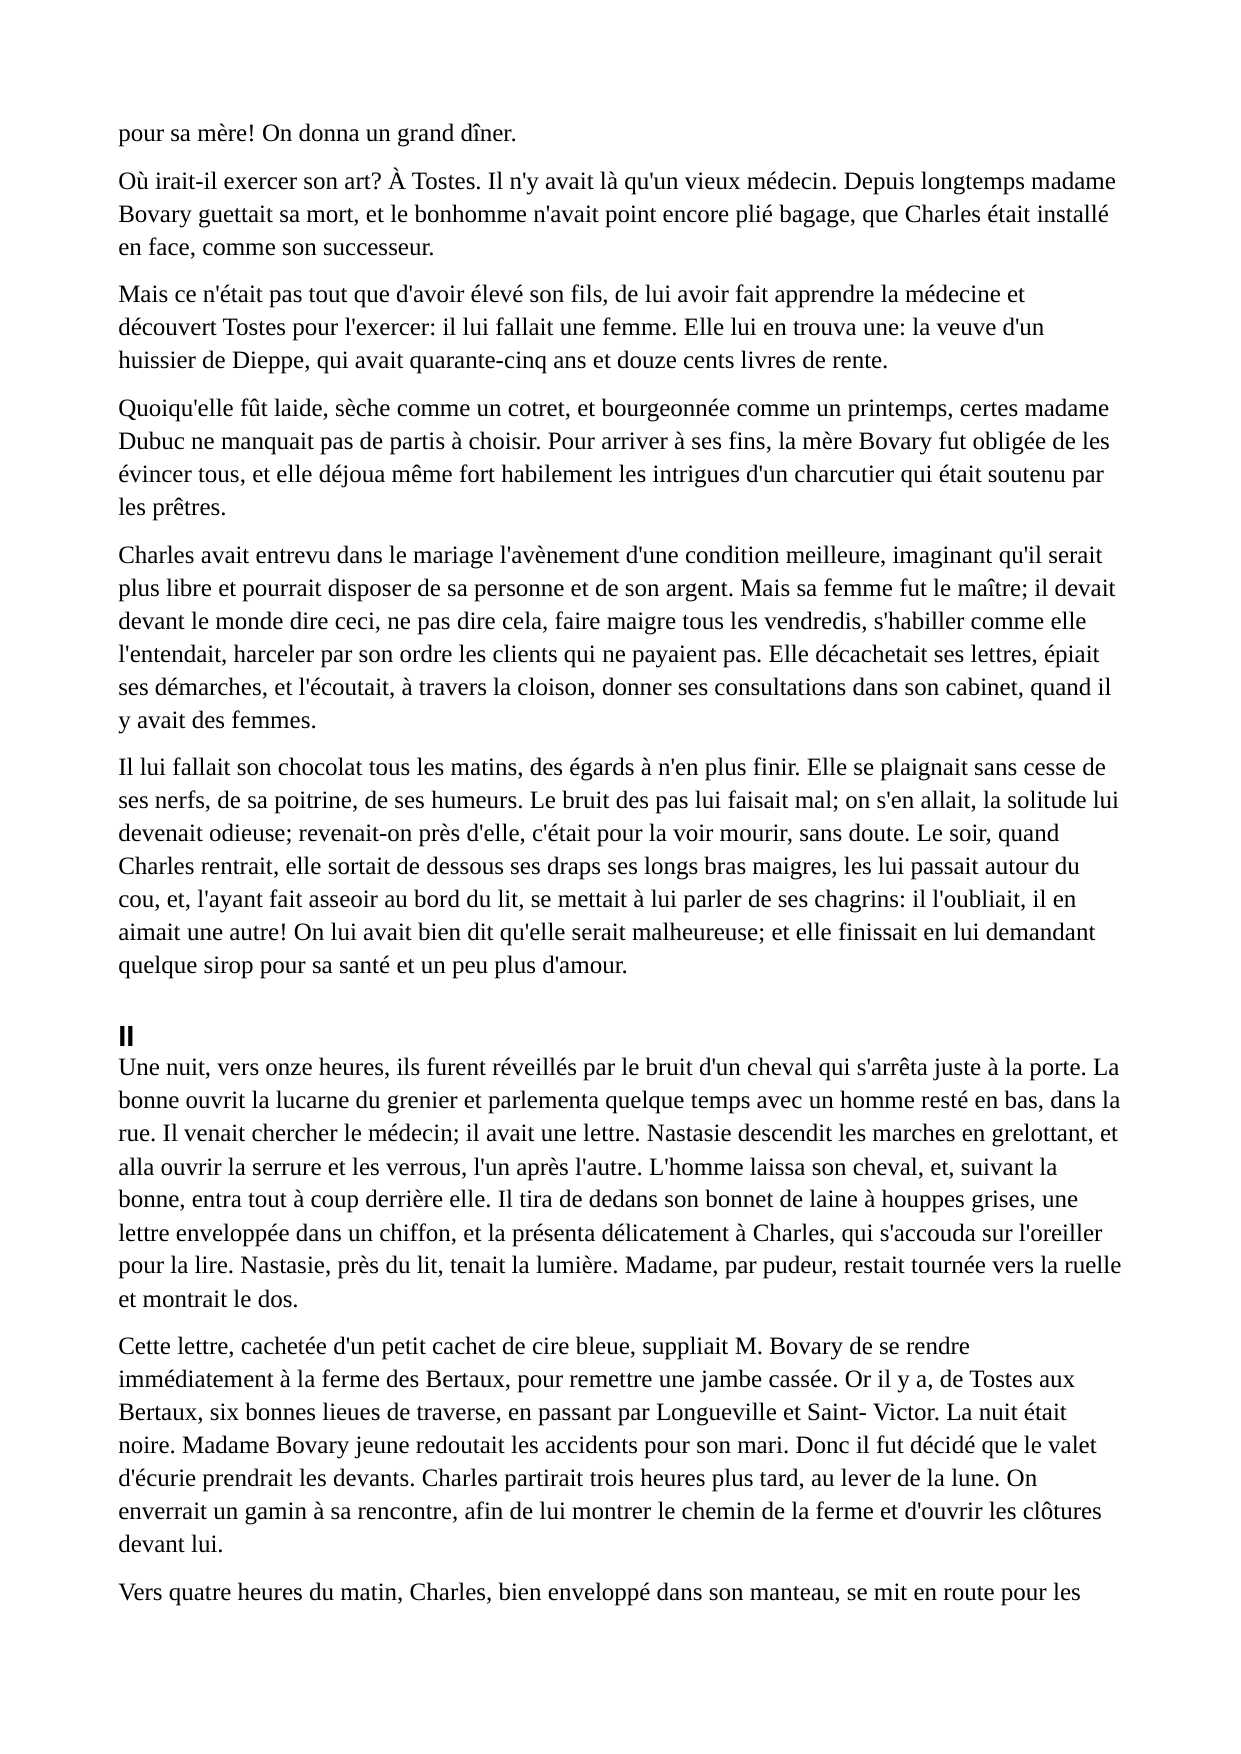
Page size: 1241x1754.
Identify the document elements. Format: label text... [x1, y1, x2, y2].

text Cette lettre, cachetée d'un petit cachet de cire bleue, suppliait M. Bovary de se rendre immédiatement à la ferme des Bertaux, pour remettre une jambe cassée. Or il y a, de Tostes aux Bertaux, six bonnes lieues de traverse, en passant par Longueville et Saint- Victor. La nuit était noire. Madame Bovary jeune redoutait les accidents pour son mari. Donc il fut décidé que le valet d'écurie prendrait les devants. Charles partirait trois heures plus tard, au lever de la lune. On enverrait un gamin à sa rencontre, afin de lui montrer le chemin de la ferme et d'ouvrir les clôtures devant lui. [118, 1331, 1122, 1558]
text Charles avait entrevu dans le mariage l'avènement d'une condition meilleure, imaginant qu'il serait plus libre et pourrait disposer de sa personne et de son argent. Mais sa femme fut le maître; il devait devant le monde dire ceci, ne pas dire cela, faire maigre tous les vendredis, s'habiller comme elle l'entendait, harceler par son ordre les clients qui ne payaient pas. Elle décachetait ses lettres, épiait ses démarches, et l'écoutait, à travers la cloison, donner ses consultations dans son cabinet, quand il y avait des femmes. [118, 540, 1122, 733]
text Il lui fallait son chocolat tous les matins, des égards à n'en plus finir. Elle se plaignait sans cesse de ses nerfs, de sa poitrine, de ses humeurs. Le bruit des pas lui faisait mal; on s'en allait, la solitude lui devenait odieuse; revenait-on près d'elle, c'était pour la voir mourir, sans doute. Le soir, quand Charles rentrait, elle sortait de dessous ses draps ses longs bras maigres, les lui passait autour du cou, et, l'ayant fait asseoir au bord du lit, se mettait à lui parler de ses chagrins: il l'oubliait, il en aimait une autre! On lui avait bien dit qu'elle serait malheureuse; et elle finissait en lui demandant quelque sirop pour sa santé et un peu plus d'amour. [118, 752, 1122, 979]
text Quoiqu'elle fût laide, sèche comme un cotret, et bourgeonnée comme un printemps, certes madame Dubuc ne manquait pas de partis à choisir. Pour arriver à ses fins, la mère Bovary fut obligée de les évincer tous, et elle déjoua même fort habilement les intrigues d'un charcutier qui était soutenu par les prêtres. [118, 393, 1122, 521]
text Mais ce n'était pas tout que d'avoir élevé son fils, de lui avoir fait apprendre la médecine et découvert Tostes pour l'exercer: il lui fallait une femme. Elle lui en trouva une: la veuve d'un huissier de Dieppe, qui avait quarante-cinq ans et douze cents livres de rente. [118, 279, 1122, 374]
text Vers quatre heures du matin, Charles, bien enveloppé dans son manteau, se mit en route pour les [118, 1577, 1122, 1606]
text Une nuit, vers onze heures, ils furent réveillés par le bruit d'un cheval qui s'arrêta juste à la porte. La bonne ouvrit la lucarne du grenier et parlementa quelque temps avec un homme resté en bas, dans la rue. Il venait chercher le médecin; il avait une lettre. Nastasie descendit les marches en grelottant, et alla ouvrir la serrure et les verrous, l'un après l'autre. L'homme laissa son cheval, et, suivant la bonne, entra tout à coup derrière elle. Il tira de dedans son bonnet de laine à houppes grises, une lettre enveloppée dans un chiffon, et la présenta délicatement à Charles, qui s'accouda sur l'oreiller pour la lire. Nastasie, près du lit, tenait la lumière. Madame, par pudeur, restait tournée vers la ruelle et montrait le dos. [118, 1052, 1122, 1312]
text pour sa mère! On donna un grand dîner. [118, 118, 1122, 147]
subtitle II [118, 1019, 1122, 1052]
text Où irait-il exercer son art? À Tostes. Il n'y avait là qu'un vieux médecin. Depuis longtemps madame Bovary guettait sa mort, et le bonhomme n'avait point encore plié bagage, que Charles était installé en face, comme son successeur. [118, 166, 1122, 261]
